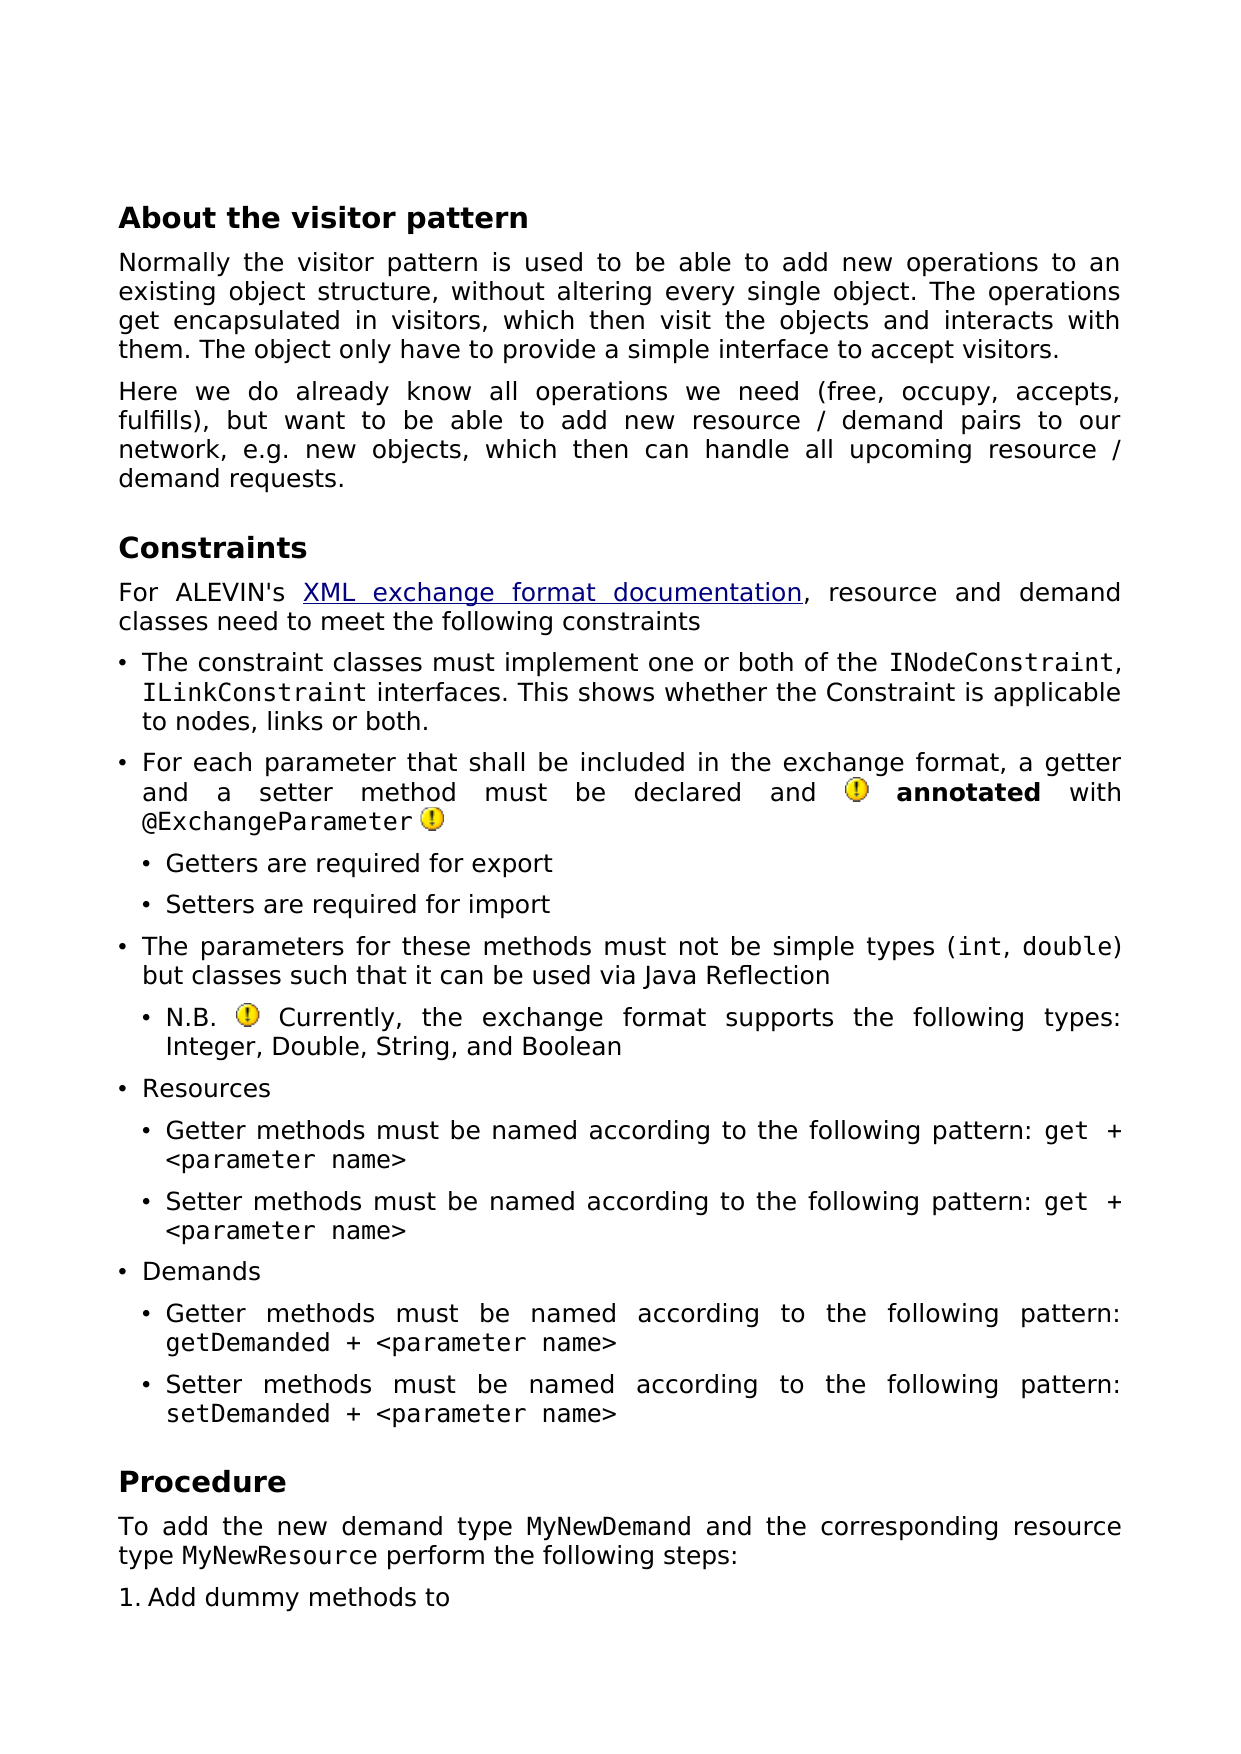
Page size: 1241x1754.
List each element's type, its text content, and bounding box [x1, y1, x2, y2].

picture [845, 777, 869, 802]
subtitle Procedure [118, 1466, 1122, 1500]
list Getter methods must be named according to the following pattern: get + <parameter name> [142, 1116, 1122, 1174]
text For ALEVIN's XML exchange format documentation, resource and demand classes need to meet the following constraints [118, 578, 1122, 636]
list N.B. Currently, the exchange format supports the following types: Integer, Double, String, and Boolean [142, 1003, 1122, 1062]
list Setters are required for import [142, 891, 1122, 920]
picture [236, 1003, 260, 1027]
text About the visitor pattern [118, 201, 1122, 235]
list The constraint classes must implement one or both of the INodeConstraint, ILinkConstraint interfaces. This shows whether the Constraint is applicable to nodes, links or both. [118, 648, 1122, 736]
list Getters are required for export [142, 849, 1122, 878]
list The parameters for these methods must not be simple types (int, double) but classes such that it can be used via Java Reflection [118, 932, 1122, 991]
list Setter methods must be named according to the following pattern: get + <parameter name> [142, 1187, 1122, 1245]
text To add the new demand type MyNewDemand and the corresponding resource type MyNewResource perform the following steps: [118, 1512, 1122, 1571]
picture [420, 807, 444, 831]
list Resources [118, 1074, 1122, 1103]
list Getter methods must be named according to the following pattern: getDemanded + <parameter name> [142, 1299, 1122, 1357]
text Here we do already know all operations we need (free, occupy, accepts, fulfills), but want to be able to add new resource / demand pairs to our network, e.g. new objects, which then can handle all upcoming resource / demand requests. [118, 377, 1122, 494]
list Add dummy methods to [118, 1583, 1122, 1612]
list Setter methods must be named according to the following pattern: setDemanded + <parameter name> [142, 1370, 1122, 1428]
list For each parameter that shall be included in the exchange format, a getter and a setter method must be declared and annotated with @ExchangeParameter [118, 748, 1122, 836]
text Normally the visitor pattern is used to be able to add new operations to an existing object structure, without altering every single object. The operations get encapsulated in visitors, which then visit the objects and interacts with them. The object only have to provide a simple interface to accept visitors. [118, 248, 1122, 364]
list Demands [118, 1257, 1122, 1287]
subtitle Constraints [118, 531, 1122, 565]
